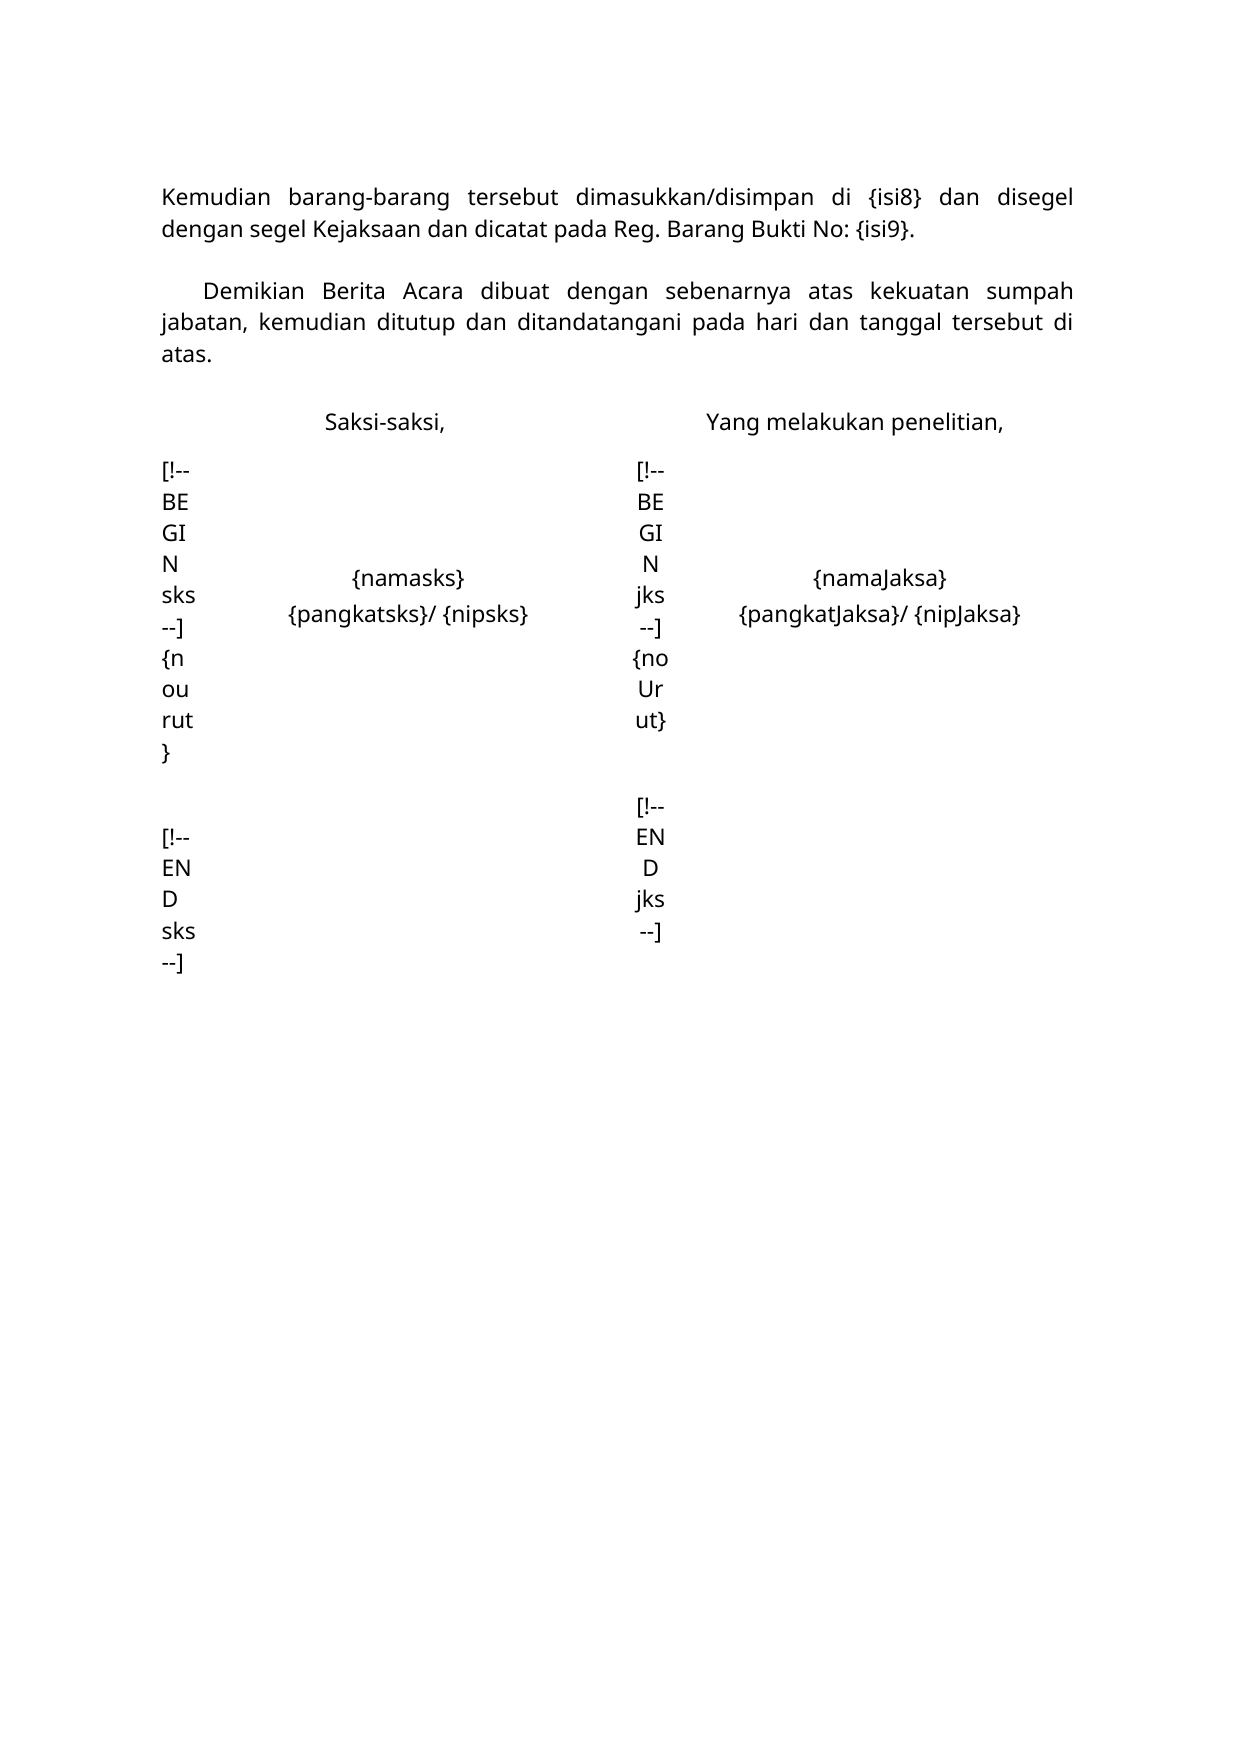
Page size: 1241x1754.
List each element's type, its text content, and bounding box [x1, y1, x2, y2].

table_header Saksi-saksi, [150, 400, 620, 443]
table_header Yang melakukan penelitian, [620, 400, 1090, 443]
table_header [!-- BEGIN sks --]{nourut} [156, 449, 202, 772]
table_header [!-- BEGIN jks --]{noUrut} [626, 449, 675, 741]
table_cell [626, 741, 675, 784]
table_cell [202, 815, 614, 983]
table_cell [675, 784, 1084, 952]
table_cell [!-- END sks --] [156, 815, 202, 983]
table_cell [156, 773, 202, 815]
table_cell [675, 741, 1084, 784]
table_cell [202, 773, 614, 815]
table_header {namasks} {pangkatsks}/ {nipsks} [202, 449, 614, 772]
table_cell [150, 443, 620, 1041]
table_header {namaJaksa} {pangkatJaksa}/ {nipJaksa} [675, 449, 1084, 741]
table_cell [150, 369, 1086, 400]
table_cell [!-- END jks --] [626, 784, 675, 952]
table_cell [620, 443, 1090, 1041]
table_cell Kemudian barang-barang tersebut dimasukkan/disimpan di {isi8} dan disegel dengan segel Kejaksaan dan dicatat pada Reg. Barang Bukti No: {isi9}. Demikian Berita Acara dibuat dengan sebenarnya atas kekuatan sumpah jabatan, kemudian ditutup dan ditandatangani pada hari dan tanggal tersebut di atas. [150, 150, 1086, 369]
